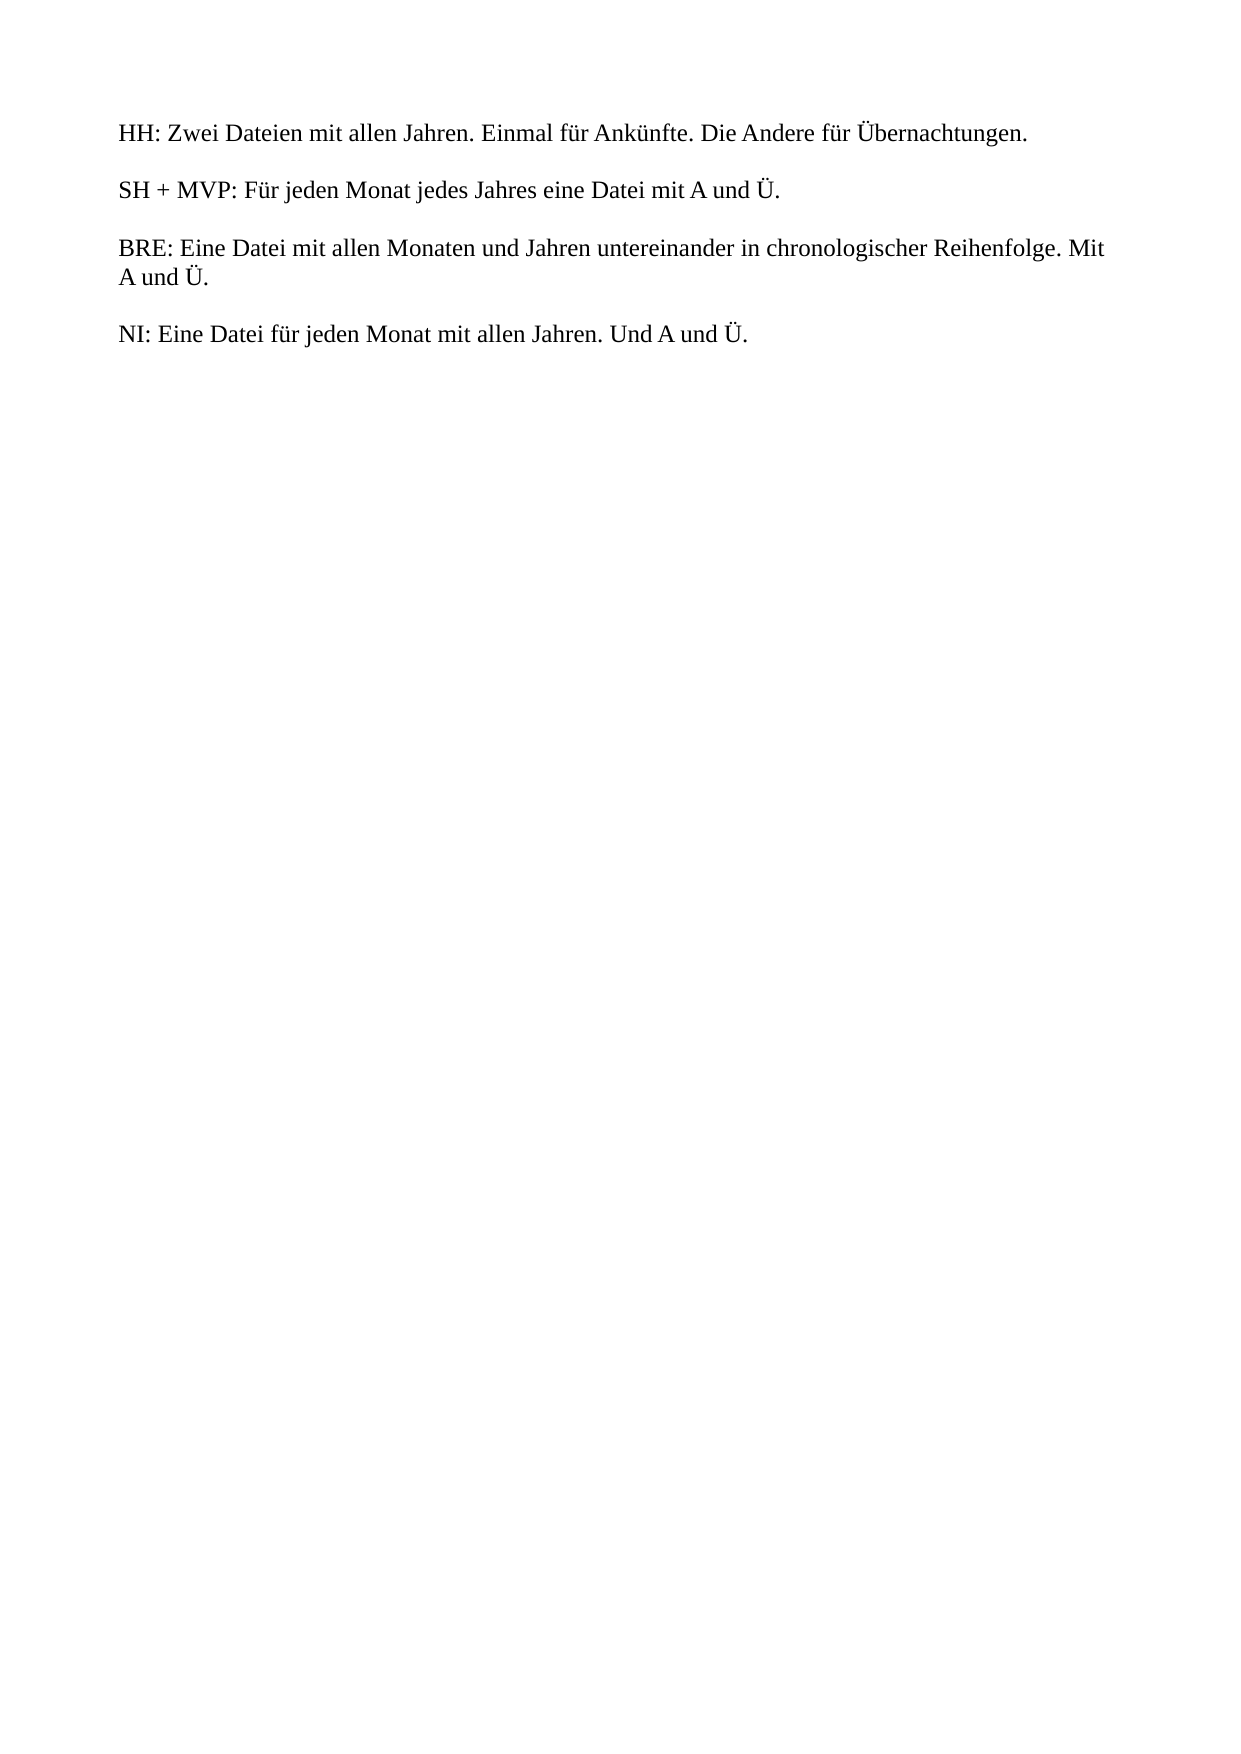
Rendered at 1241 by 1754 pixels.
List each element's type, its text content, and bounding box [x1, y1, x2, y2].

text HH: Zwei Dateien mit allen Jahren. Einmal für Ankünfte. Die Andere für Übernachtungen. [118, 118, 1122, 147]
text BRE: Eine Datei mit allen Monaten und Jahren untereinander in chronologischer Reihenfolge. Mit A und Ü. [118, 233, 1122, 291]
text NI: Eine Datei für jeden Monat mit allen Jahren. Und A und Ü. [118, 319, 1122, 348]
text SH + MVP: Für jeden Monat jedes Jahres eine Datei mit A und Ü. [118, 176, 1122, 204]
